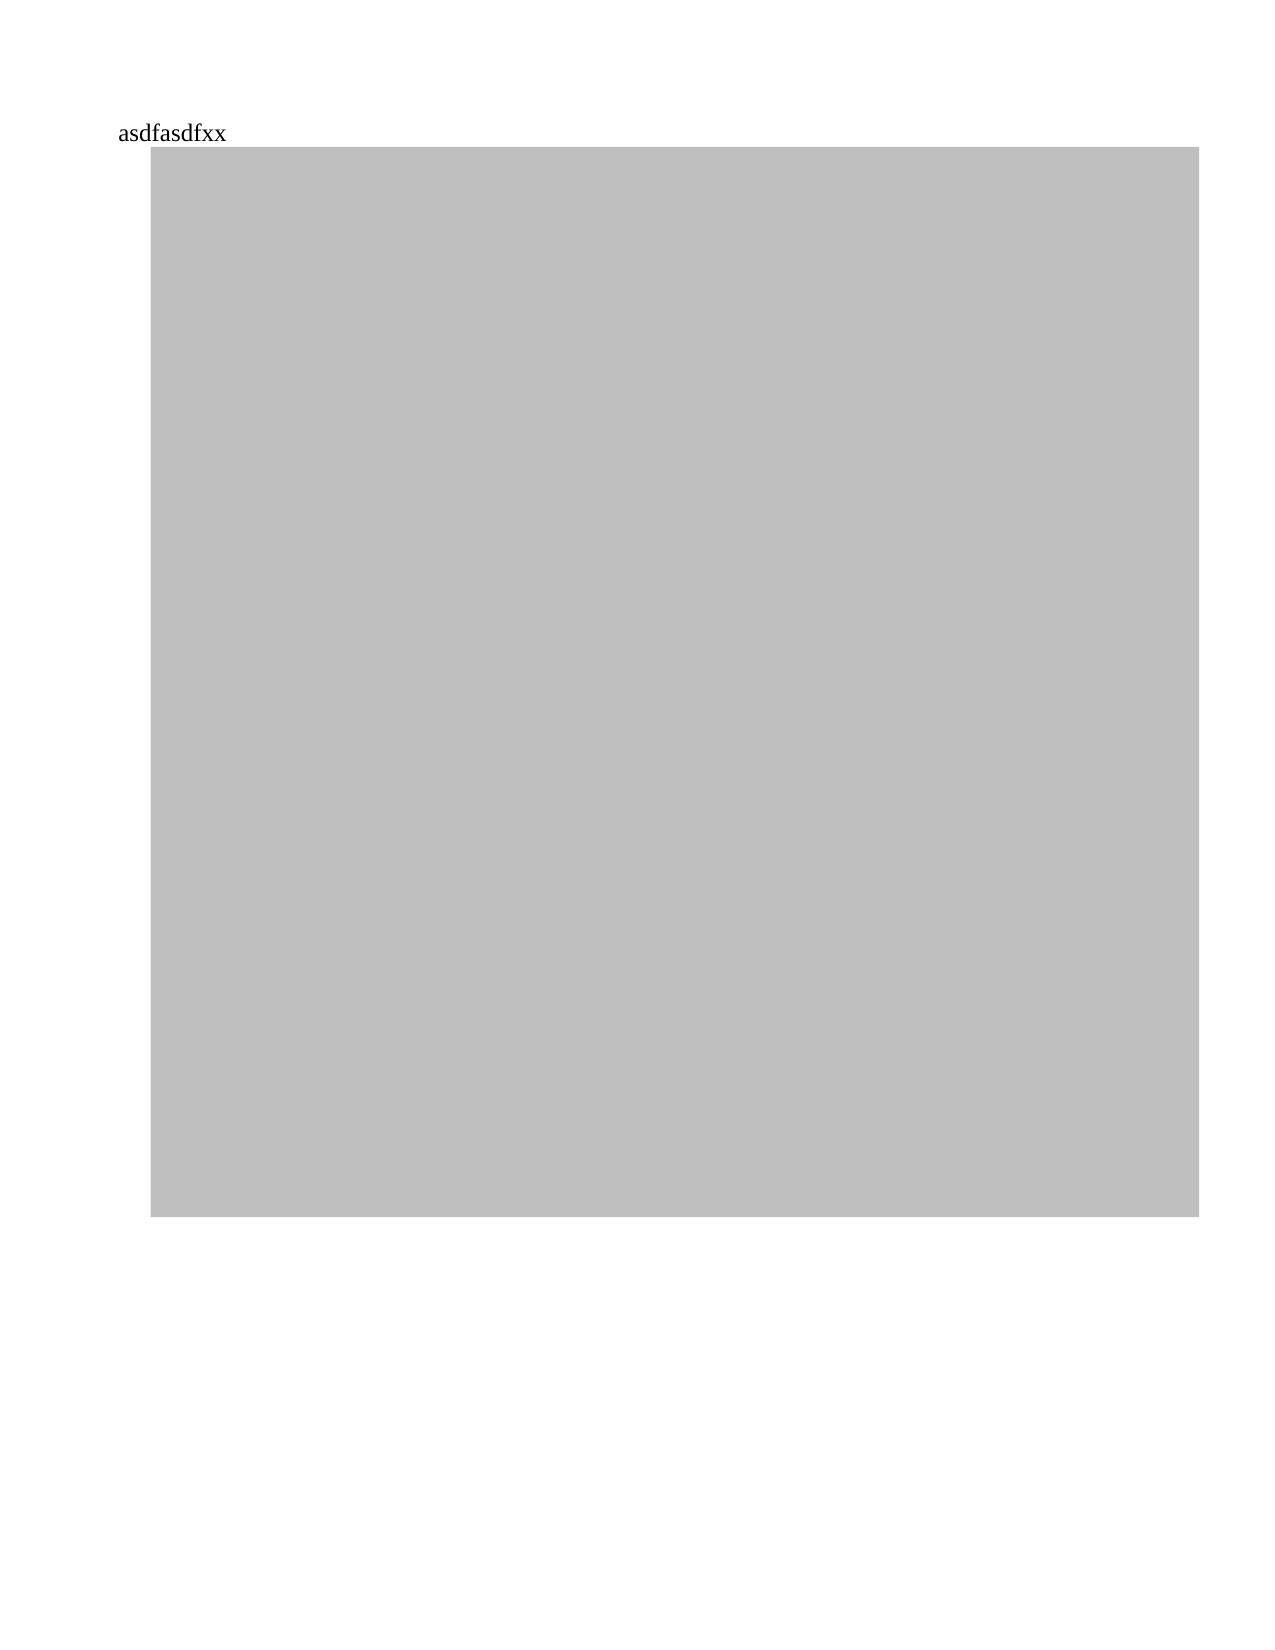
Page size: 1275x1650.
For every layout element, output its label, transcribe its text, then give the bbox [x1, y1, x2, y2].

text asdfasdfxx [118, 118, 1157, 147]
